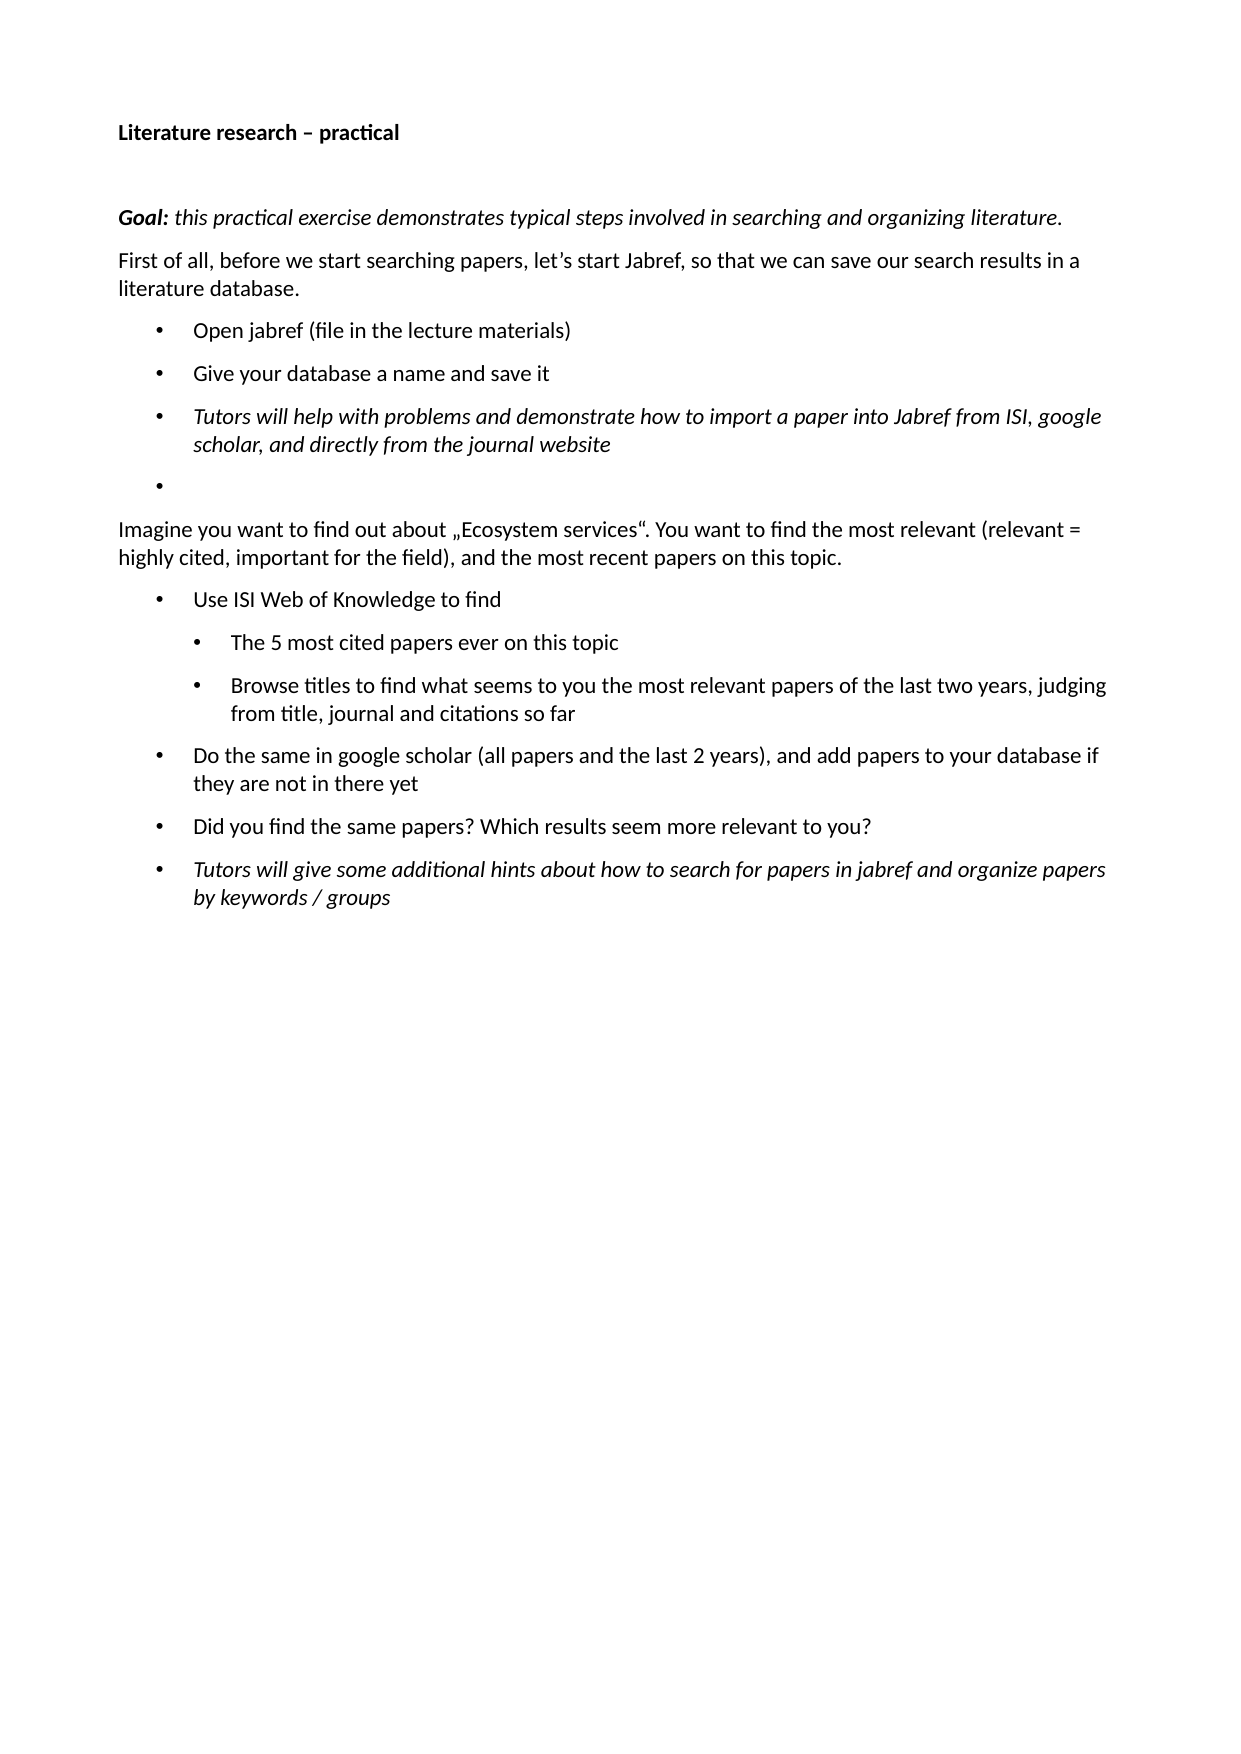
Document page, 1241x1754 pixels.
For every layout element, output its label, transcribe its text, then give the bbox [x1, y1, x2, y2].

text Literature research – practical [118, 118, 1122, 146]
list Did you find the same papers? Which results seem more relevant to you? [156, 812, 1122, 840]
list The 5 most cited papers ever on this topic [193, 628, 1122, 656]
list Tutors will give some additional hints about how to search for papers in jabref and organize papers by keywords / groups [156, 855, 1122, 911]
list Open jabref (file in the lecture materials) [156, 317, 1122, 344]
list Tutors will help with problems and demonstrate how to import a paper into Jabref from ISI, google scholar, and directly from the journal website [156, 402, 1122, 458]
text First of all, before we start searching papers, let’s start Jabref, so that we can save our search results in a literature database. [118, 246, 1122, 302]
text Goal: this practical exercise demonstrates typical steps involved in searching and organizing literature. [118, 203, 1122, 231]
text Imagine you want to find out about „Ecosystem services“. You want to find the most relevant (relevant = highly cited, important for the field), and the most recent papers on this topic. [118, 515, 1122, 571]
list Do the same in google scholar (all papers and the last 2 years), and add papers to your database if they are not in there yet [156, 741, 1122, 797]
list Browse titles to find what seems to you the most relevant papers of the last two years, judging from title, journal and citations so far [193, 671, 1122, 727]
list Use ISI Web of Knowledge to find [156, 586, 1122, 614]
list Give your database a name and save it [156, 359, 1122, 387]
